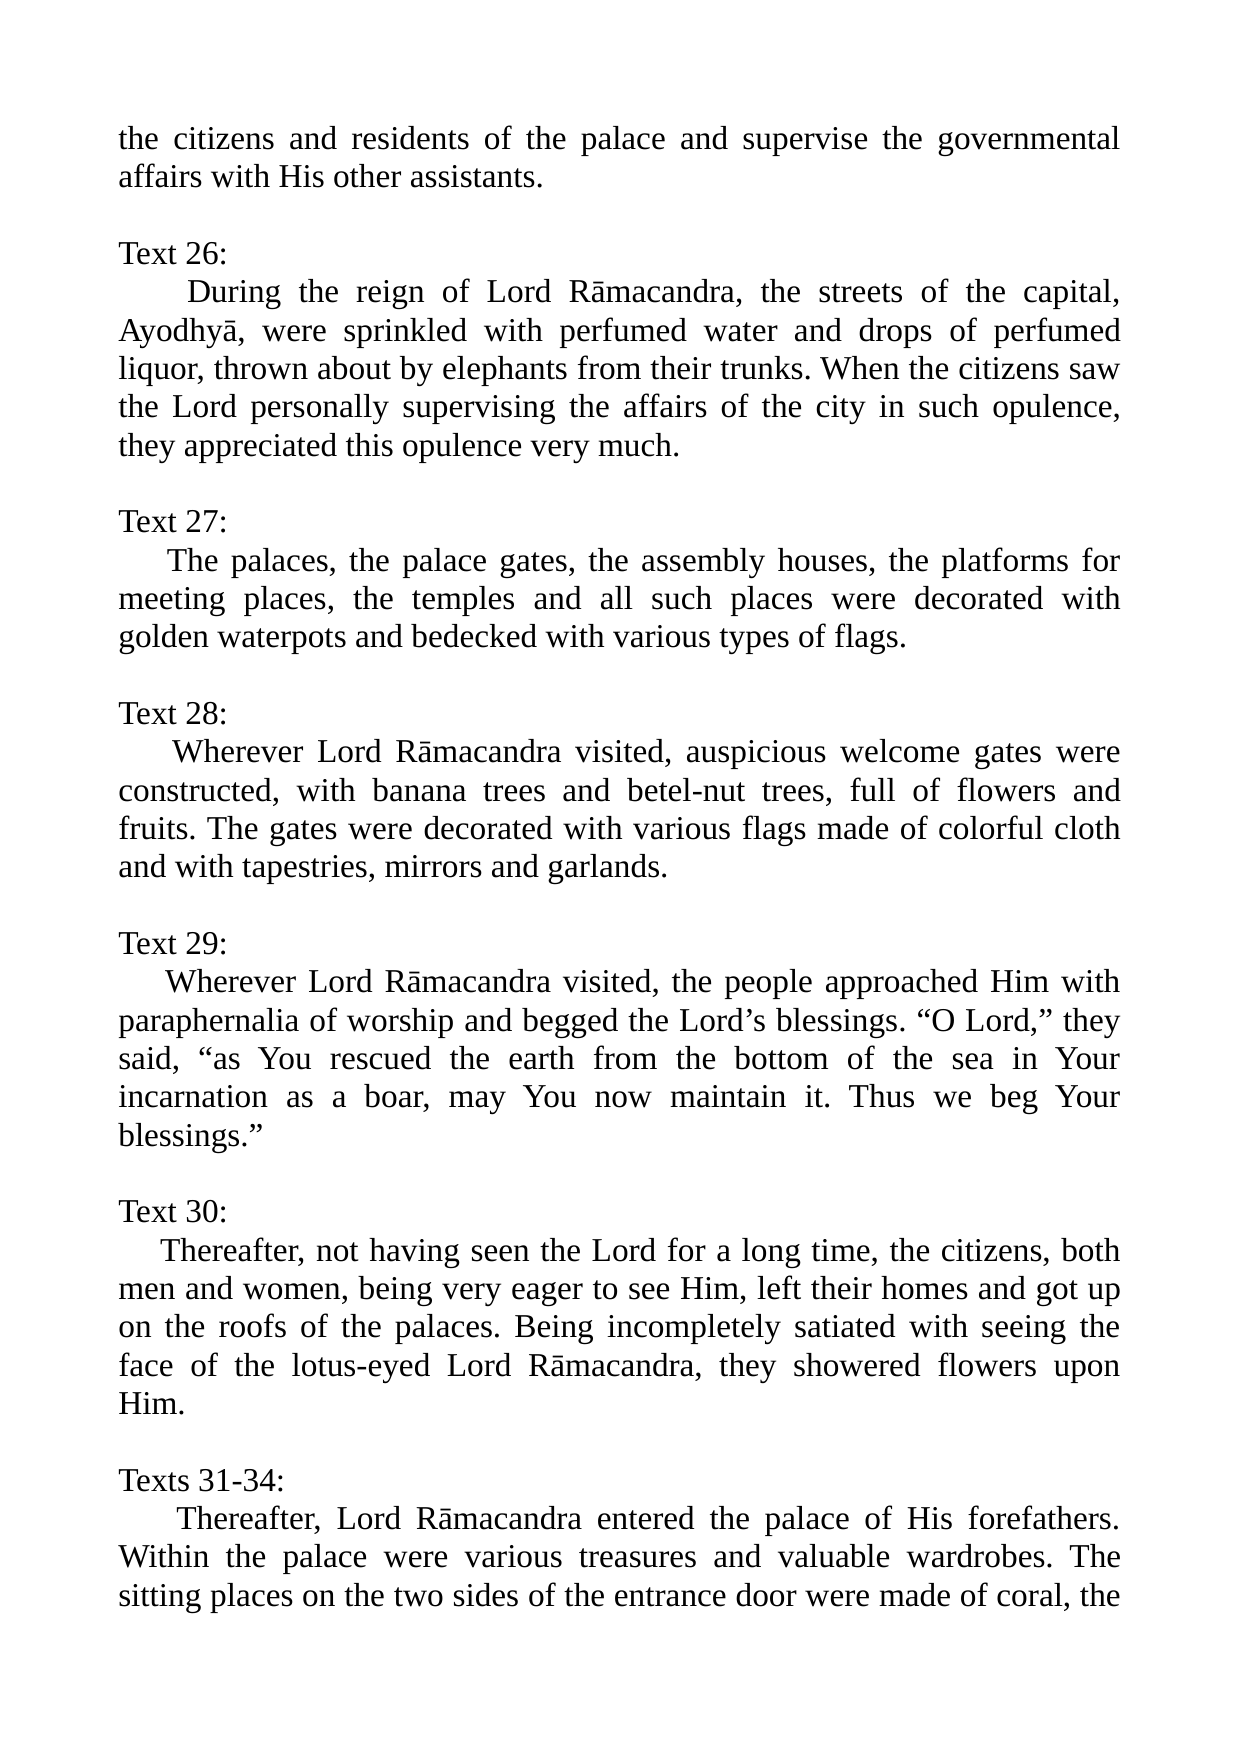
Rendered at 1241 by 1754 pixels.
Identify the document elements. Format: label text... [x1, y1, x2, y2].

text Thereafter, Lord Rāmacandra entered the palace of His forefathers. Within the palace were various treasures and valuable wardrobes. The sitting places on the two sides of the entrance door were made of coral, the [118, 1498, 1122, 1613]
text Wherever Lord Rāmacandra visited, auspicious welcome gates were constructed, with banana trees and betel-nut trees, full of flowers and fruits. The gates were decorated with various flags made of colorful cloth and with tapestries, mirrors and garlands. [118, 731, 1122, 885]
text Thereafter, not having seen the Lord for a long time, the citizens, both men and women, being very eager to see Him, left their homes and got up on the roofs of the palaces. Being incompletely satiated with seeing the face of the lotus-eyed Lord Rāmacandra, they showered flowers upon Him. [118, 1230, 1122, 1421]
text Text 28: [118, 693, 1122, 731]
text The palaces, the palace gates, the assembly houses, the platforms for meeting places, the temples and all such places were decorated with golden waterpots and bedecked with various types of flags. [118, 540, 1122, 655]
text Wherever Lord Rāmacandra visited, the people approached Him with paraphernalia of worship and begged the Lord’s blessings. “O Lord,” they said, “as You rescued the earth from the bottom of the sea in Your incarnation as a boar, may You now maintain it. Thus we beg Your blessings.” [118, 961, 1122, 1153]
text the citizens and residents of the palace and supervise the governmental affairs with His other assistants. [118, 118, 1122, 195]
text Text 27: [118, 501, 1122, 540]
text Text 30: [118, 1191, 1122, 1230]
text Texts 31-34: [118, 1460, 1122, 1498]
text Text 26: [118, 233, 1122, 271]
text During the reign of Lord Rāmacandra, the streets of the capital, Ayodhyā, were sprinkled with perfumed water and drops of perfumed liquor, thrown about by elephants from their trunks. When the citizens saw the Lord personally supervising the affairs of the city in such opulence, they appreciated this opulence very much. [118, 271, 1122, 463]
text Text 29: [118, 923, 1122, 961]
